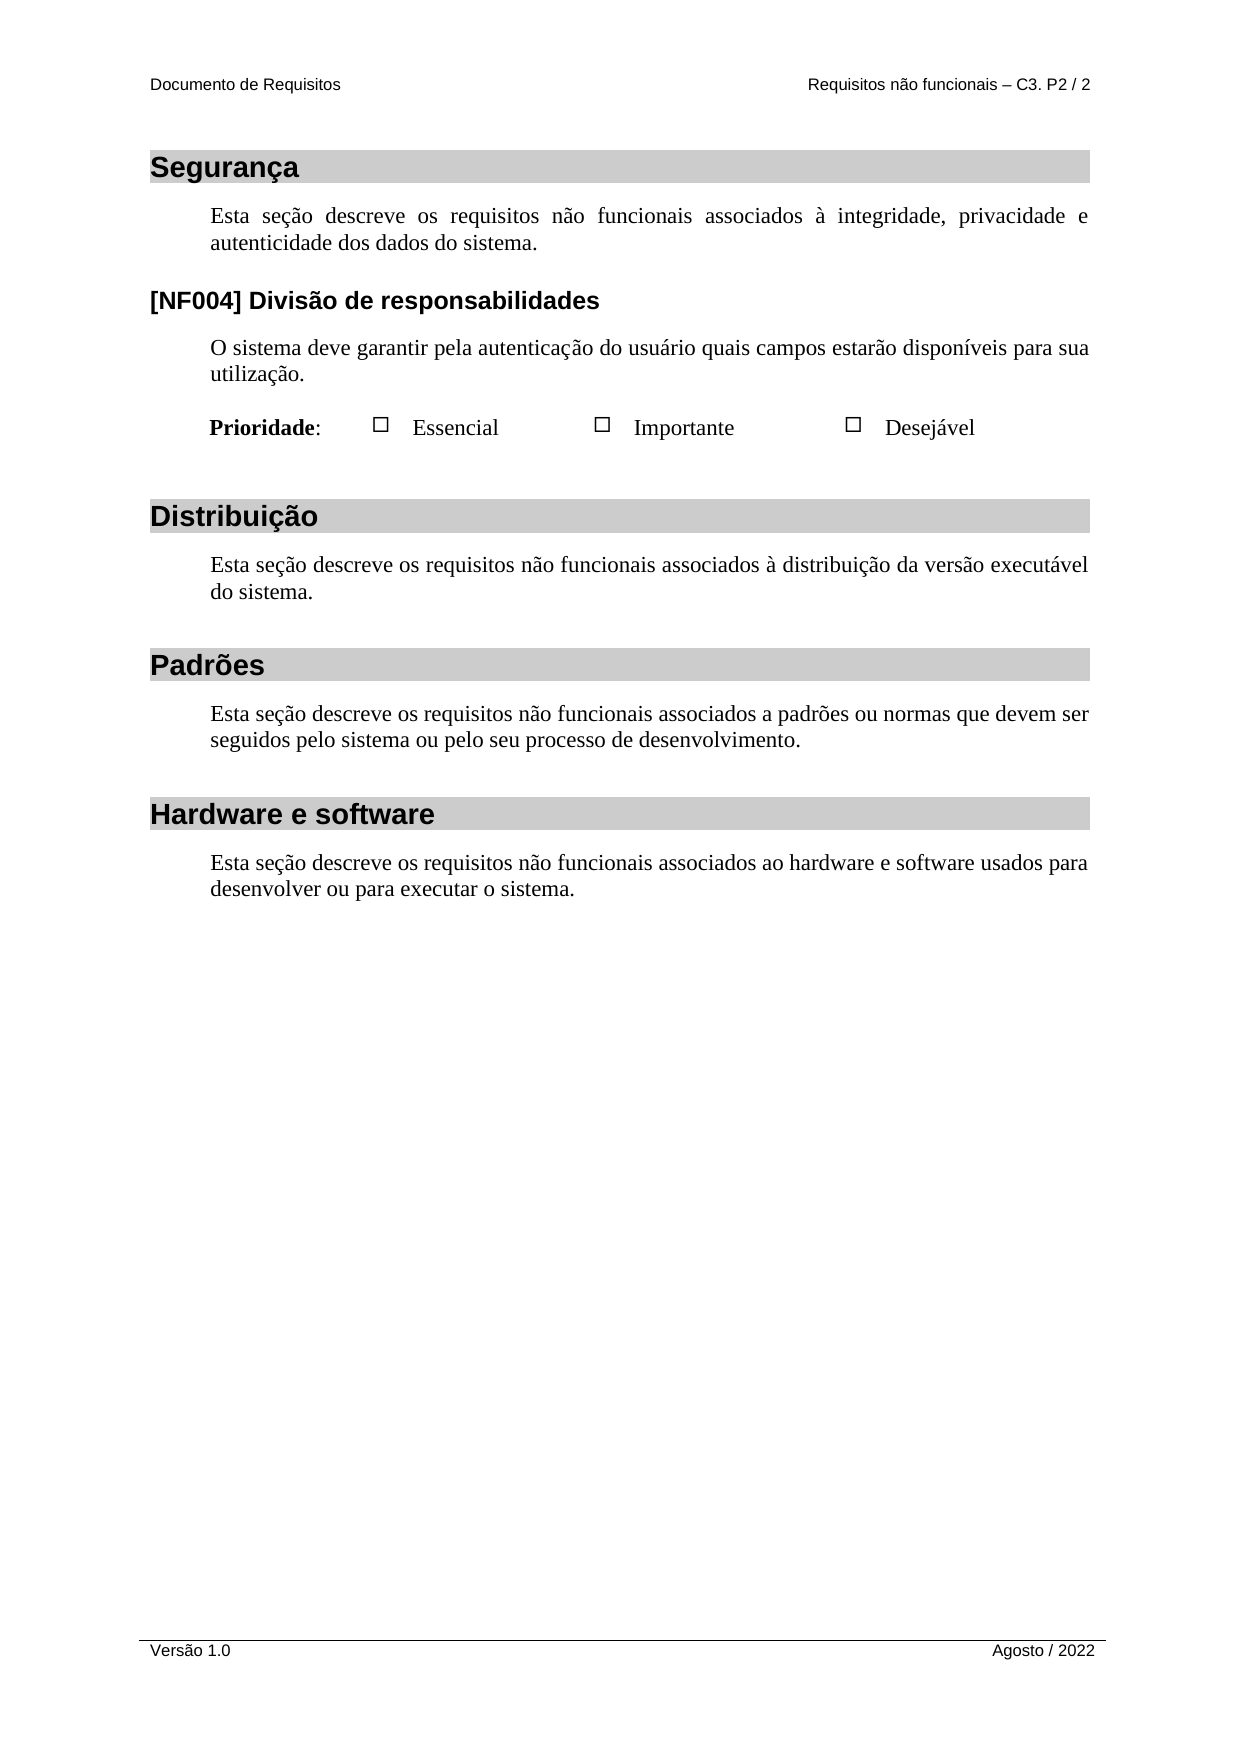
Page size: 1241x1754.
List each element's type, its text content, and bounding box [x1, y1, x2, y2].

text Esta seção descreve os requisitos não funcionais associados a padrões ou normas que devem ser seguidos pelo sistema ou pelo seu processo de desenvolvimento. [210, 700, 1090, 753]
subtitle Hardware e software [150, 797, 1090, 830]
subtitle Distribuição [150, 499, 1090, 533]
table_header Importante [623, 393, 829, 462]
table_header Desejável [874, 393, 1017, 462]
text [NF004] Divisão de responsabilidades [150, 286, 1090, 315]
text Esta seção descreve os requisitos não funcionais associados ao hardware e software usados para desenvolver ou para executar o sistema. [210, 849, 1090, 902]
table_header  [829, 393, 873, 462]
text Esta seção descreve os requisitos não funcionais associados à distribuição da versão executável do sistema. [210, 551, 1090, 604]
table_header Essencial [401, 393, 578, 462]
subtitle Padrões [150, 648, 1090, 681]
text O sistema deve garantir pela autenticação do usuário quais campos estarão disponíveis para sua utilização. [210, 334, 1090, 386]
table_header  [578, 393, 622, 462]
table_header  [357, 393, 401, 462]
subtitle Segurança [150, 150, 1090, 183]
text Esta seção descreve os requisitos não funcionais associados à integridade, privacidade e autenticidade dos dados do sistema. [210, 202, 1090, 255]
table_header Prioridade: [194, 393, 357, 462]
